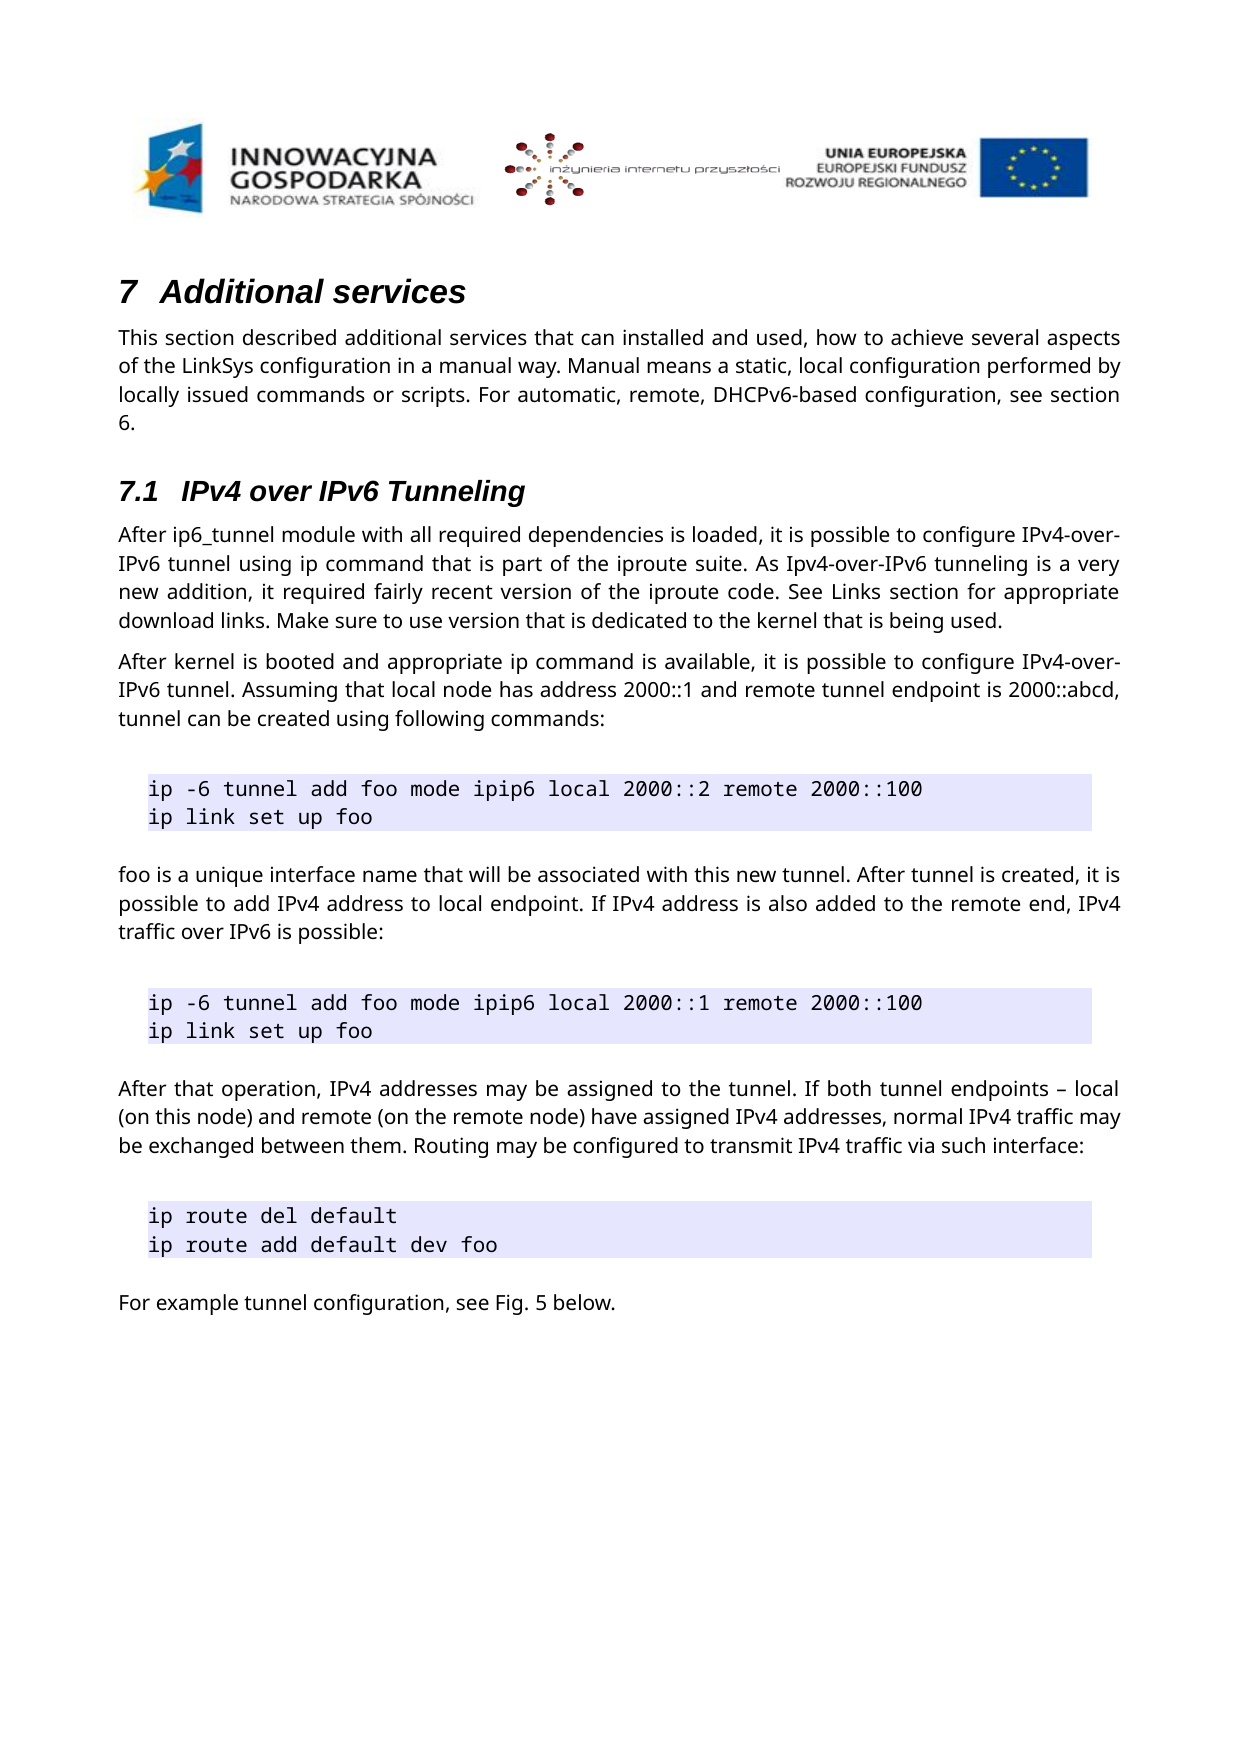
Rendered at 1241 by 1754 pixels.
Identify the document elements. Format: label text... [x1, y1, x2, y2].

text ip route del default ip route add default dev foo [148, 1201, 1092, 1258]
text ip -6 tunnel add foo mode ipip6 local 2000::2 remote 2000::100 ip link set up foo [148, 774, 1092, 831]
text This section described additional services that can installed and used, how to achieve several aspects of the LinkSys configuration in a manual way. Manual means a static, local configuration performed by locally issued commands or scripts. For automatic, remote, DHCPv6-based configuration, see section 6. [118, 323, 1122, 437]
text After ip6_tunnel module with all required dependencies is loaded, it is possible to configure IPv4-over-IPv6 tunnel using ip command that is part of the iproute suite. As Ipv4-over-IPv6 tunneling is a very new addition, it required fairly recent version of the iproute code. See Links section for appropriate download links. Make sure to use version that is dedicated to the kernel that is being used. [118, 521, 1122, 634]
text For example tunnel configuration, see Fig. 5 below. [118, 1288, 1122, 1316]
picture [132, 118, 1108, 221]
text ip -6 tunnel add foo mode ipip6 local 2000::1 remote 2000::100 ip link set up foo [148, 988, 1092, 1044]
text After kernel is booted and appropriate ip command is available, it is possible to configure IPv4-over-IPv6 tunnel. Assuming that local node has address 2000::1 and remote tunnel endpoint is 2000::abcd, tunnel can be created using following commands: [118, 647, 1122, 732]
subtitle Additional services [118, 272, 1122, 311]
text foo is a unique interface name that will be associated with this new tunnel. After tunnel is created, it is possible to add IPv4 address to local endpoint. If IPv4 address is also added to the remote end, IPv4 traffic over IPv6 is possible: [118, 860, 1122, 946]
subtitle IPv4 over IPv6 Tunneling [118, 474, 1122, 508]
text After that operation, IPv4 addresses may be assigned to the tunnel. If both tunnel endpoints – local (on this node) and remote (on the remote node) have assigned IPv4 addresses, normal IPv4 traffic may be exchanged between them. Routing may be configured to transmit IPv4 traffic via such interface: [118, 1074, 1122, 1159]
